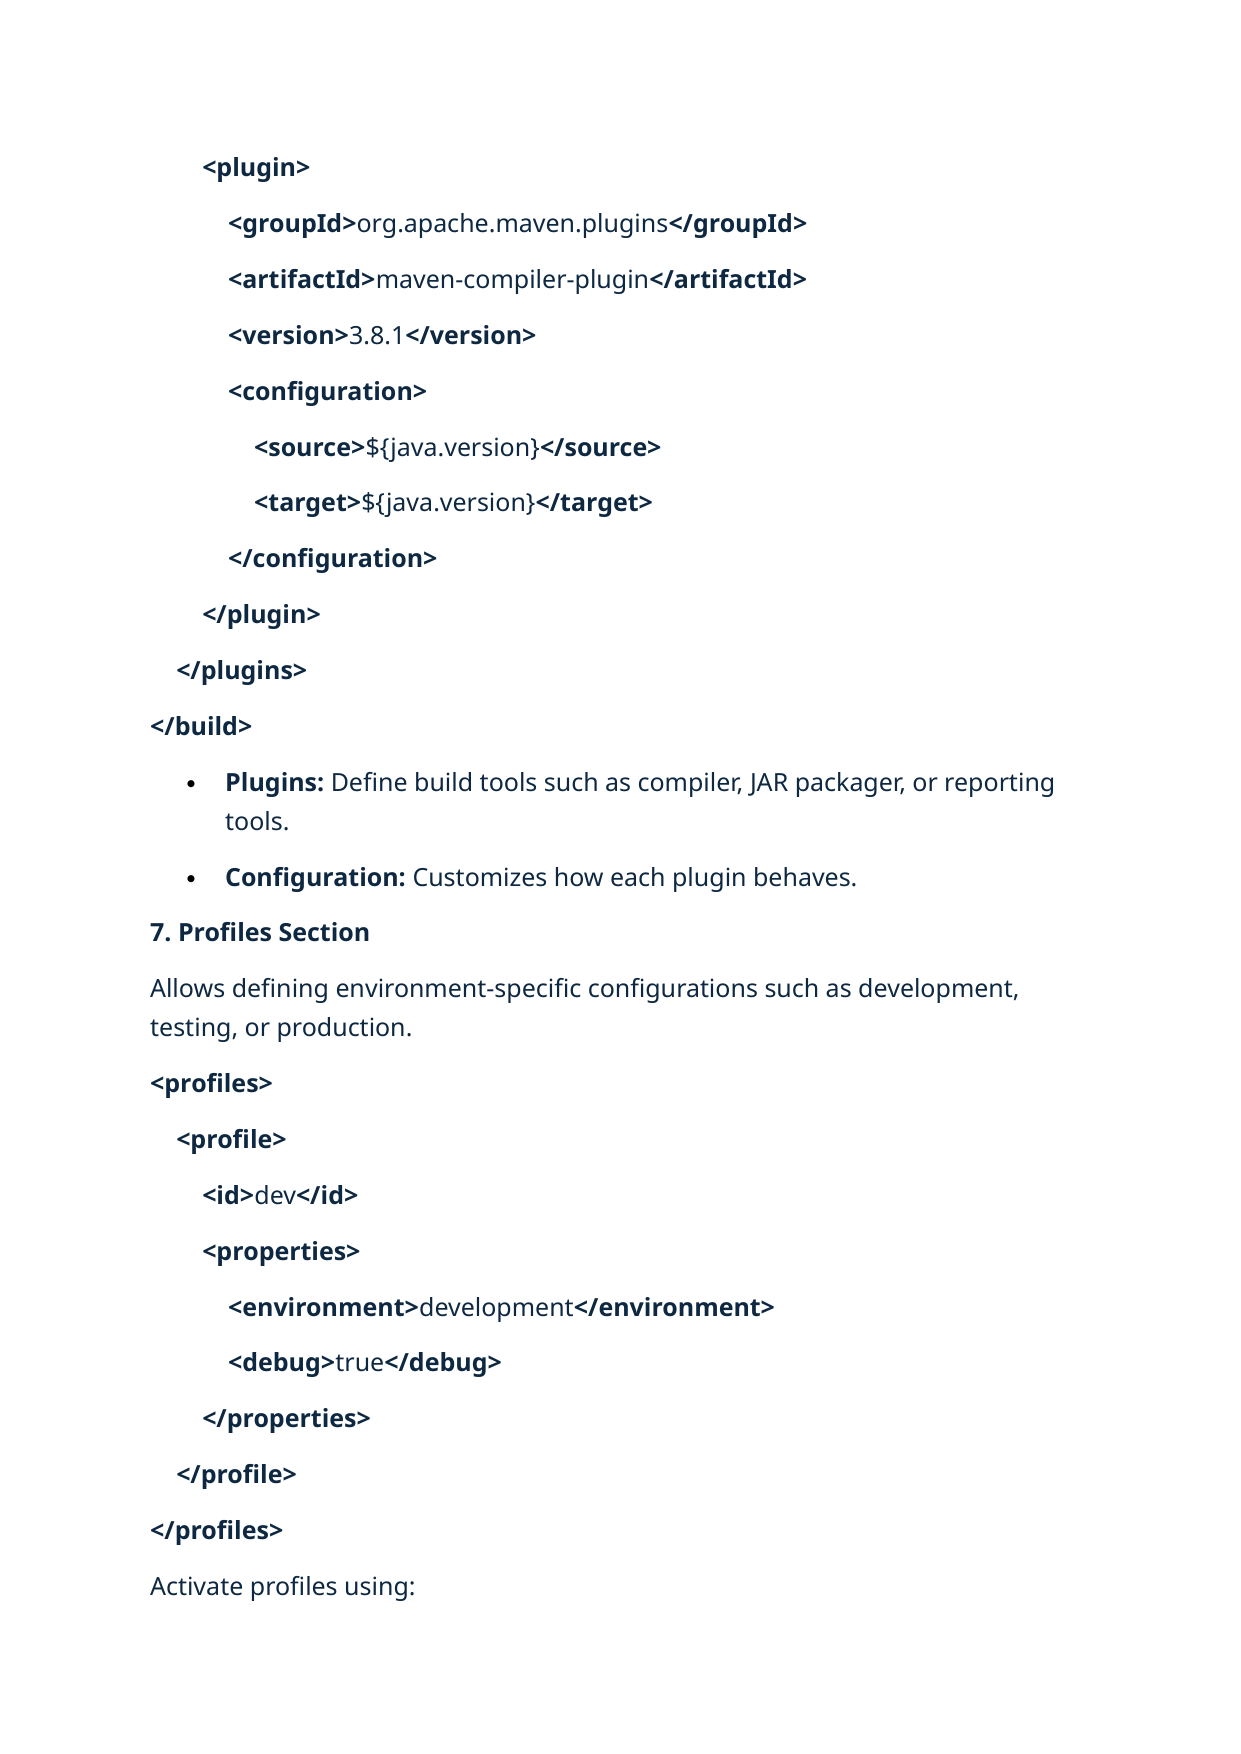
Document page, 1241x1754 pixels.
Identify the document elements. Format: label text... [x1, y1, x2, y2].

text </profile> [150, 1457, 1090, 1491]
text <profiles> [150, 1066, 1090, 1100]
text </plugins> [150, 652, 1090, 687]
text </configuration> [150, 541, 1090, 575]
text Allows defining environment-specific configurations such as development, testing, or production. [150, 971, 1090, 1044]
list Configuration: Customizes how each plugin behaves. [187, 859, 1090, 893]
text <groupId>org.apache.maven.plugins</groupId> [150, 206, 1090, 240]
text <environment>development</environment> [150, 1289, 1090, 1323]
list Plugins: Define build tools such as compiler, JAR packager, or reporting tools. [187, 764, 1090, 837]
text </build> [150, 708, 1090, 742]
text <debug>true</debug> [150, 1345, 1090, 1379]
text <plugin> [150, 150, 1090, 184]
text <version>3.8.1</version> [150, 317, 1090, 352]
text 7. Profiles Section [150, 915, 1090, 949]
text Activate profiles using: [150, 1568, 1090, 1602]
text </profiles> [150, 1512, 1090, 1547]
text <configuration> [150, 373, 1090, 407]
text <id>dev</id> [150, 1177, 1090, 1212]
text <properties> [150, 1233, 1090, 1267]
text <profile> [150, 1122, 1090, 1156]
text <target>${java.version}</target> [150, 485, 1090, 519]
text <artifactId>maven-compiler-plugin</artifactId> [150, 262, 1090, 296]
text <source>${java.version}</source> [150, 429, 1090, 463]
text </properties> [150, 1401, 1090, 1435]
text </plugin> [150, 597, 1090, 631]
